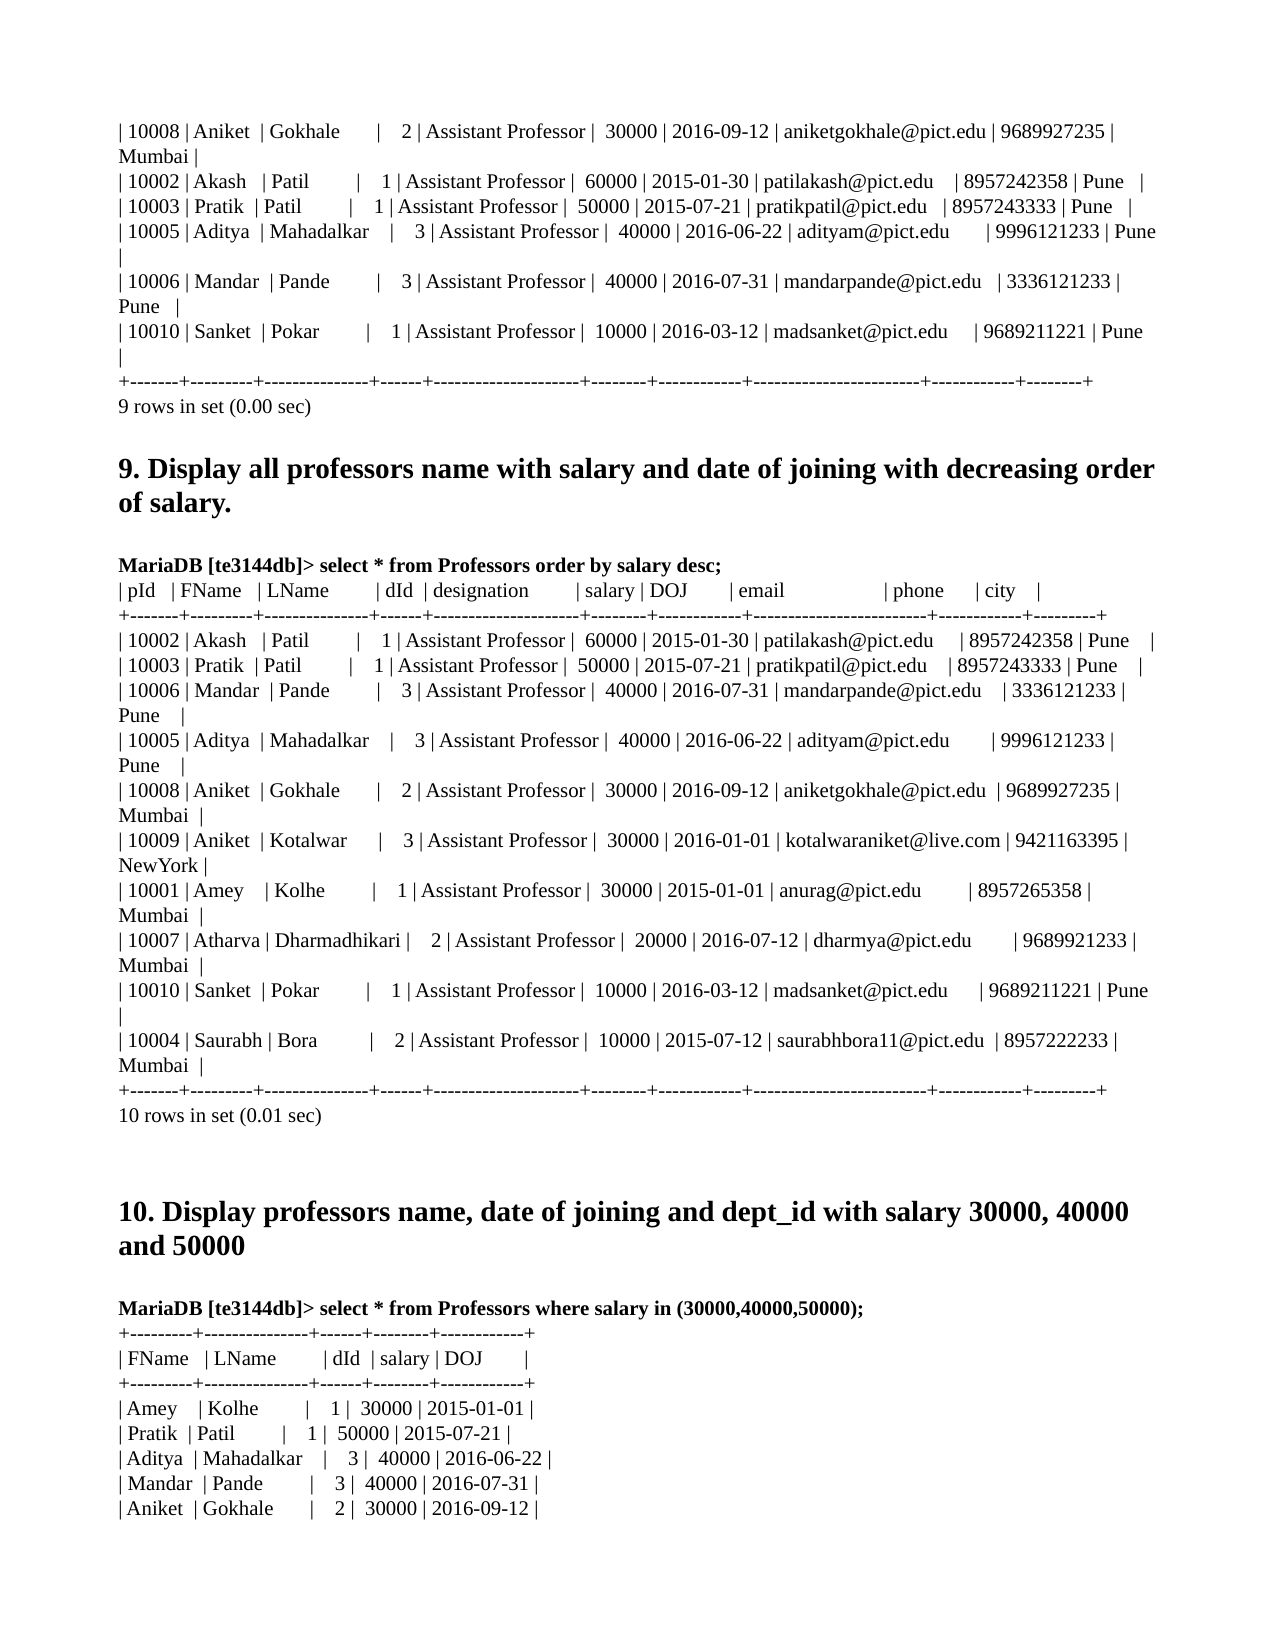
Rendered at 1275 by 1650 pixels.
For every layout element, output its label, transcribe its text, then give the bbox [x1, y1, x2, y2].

text +---------+---------------+------+--------+------------+ [118, 1320, 1157, 1345]
text | 10001 | Amey | Kolhe | 1 | Assistant Professor | 30000 | 2015-01-01 | anurag@pict.edu | 8957265358 | Mumbai | [118, 877, 1157, 927]
text | 10003 | Pratik | Patil | 1 | Assistant Professor | 50000 | 2015-07-21 | pratikpatil@pict.edu | 8957243333 | Pune | [118, 193, 1157, 218]
text | 10006 | Mandar | Pande | 3 | Assistant Professor | 40000 | 2016-07-31 | mandarpande@pict.edu | 3336121233 | Pune | [118, 268, 1157, 318]
text | 10006 | Mandar | Pande | 3 | Assistant Professor | 40000 | 2016-07-31 | mandarpande@pict.edu | 3336121233 | Pune | [118, 677, 1157, 727]
text | Mandar | Pande | 3 | 40000 | 2016-07-31 | [118, 1470, 1157, 1495]
text | pId | FName | LName | dId | designation | salary | DOJ | email | phone | city | [118, 577, 1157, 602]
text MariaDB [te3144db]> select * from Professors where salary in (30000,40000,50000); [118, 1295, 1157, 1320]
text | 10003 | Pratik | Patil | 1 | Assistant Professor | 50000 | 2015-07-21 | pratikpatil@pict.edu | 8957243333 | Pune | [118, 652, 1157, 677]
text +-------+---------+---------------+------+---------------------+--------+------------+-------------------------+------------+---------+ [118, 1077, 1157, 1102]
text 10. Display professors name, date of joining and dept_id with salary 30000, 40000 and 50000 [118, 1194, 1157, 1261]
text 10 rows in set (0.01 sec) [118, 1102, 1157, 1127]
text | 10002 | Akash | Patil | 1 | Assistant Professor | 60000 | 2015-01-30 | patilakash@pict.edu | 8957242358 | Pune | [118, 168, 1157, 193]
text | 10004 | Saurabh | Bora | 2 | Assistant Professor | 10000 | 2015-07-12 | saurabhbora11@pict.edu | 8957222233 | Mumbai | [118, 1027, 1157, 1077]
text | 10008 | Aniket | Gokhale | 2 | Assistant Professor | 30000 | 2016-09-12 | aniketgokhale@pict.edu | 9689927235 | Mumbai | [118, 118, 1157, 168]
text MariaDB [te3144db]> select * from Professors order by salary desc; [118, 552, 1157, 577]
text 9. Display all professors name with salary and date of joining with decreasing order of salary. [118, 452, 1157, 519]
text | FName | LName | dId | salary | DOJ | [118, 1345, 1157, 1370]
text | 10008 | Aniket | Gokhale | 2 | Assistant Professor | 30000 | 2016-09-12 | aniketgokhale@pict.edu | 9689927235 | Mumbai | [118, 777, 1157, 827]
text +---------+---------------+------+--------+------------+ [118, 1370, 1157, 1395]
text | 10010 | Sanket | Pokar | 1 | Assistant Professor | 10000 | 2016-03-12 | madsanket@pict.edu | 9689211221 | Pune | [118, 318, 1157, 368]
text | 10007 | Atharva | Dharmadhikari | 2 | Assistant Professor | 20000 | 2016-07-12 | dharmya@pict.edu | 9689921233 | Mumbai | [118, 927, 1157, 977]
text | Amey | Kolhe | 1 | 30000 | 2015-01-01 | [118, 1395, 1157, 1420]
text | 10005 | Aditya | Mahadalkar | 3 | Assistant Professor | 40000 | 2016-06-22 | adityam@pict.edu | 9996121233 | Pune | [118, 727, 1157, 777]
text 9 rows in set (0.00 sec) [118, 393, 1157, 418]
text | 10010 | Sanket | Pokar | 1 | Assistant Professor | 10000 | 2016-03-12 | madsanket@pict.edu | 9689211221 | Pune | [118, 977, 1157, 1027]
text +-------+---------+---------------+------+---------------------+--------+------------+-------------------------+------------+---------+ [118, 602, 1157, 627]
text | Aditya | Mahadalkar | 3 | 40000 | 2016-06-22 | [118, 1445, 1157, 1470]
text | Pratik | Patil | 1 | 50000 | 2015-07-21 | [118, 1420, 1157, 1445]
text | Aniket | Gokhale | 2 | 30000 | 2016-09-12 | [118, 1495, 1157, 1520]
text | 10009 | Aniket | Kotalwar | 3 | Assistant Professor | 30000 | 2016-01-01 | kotalwaraniket@live.com | 9421163395 | NewYork | [118, 827, 1157, 877]
text | 10002 | Akash | Patil | 1 | Assistant Professor | 60000 | 2015-01-30 | patilakash@pict.edu | 8957242358 | Pune | [118, 627, 1157, 652]
text | 10005 | Aditya | Mahadalkar | 3 | Assistant Professor | 40000 | 2016-06-22 | adityam@pict.edu | 9996121233 | Pune | [118, 218, 1157, 268]
text +-------+---------+---------------+------+---------------------+--------+------------+------------------------+------------+--------+ [118, 368, 1157, 393]
